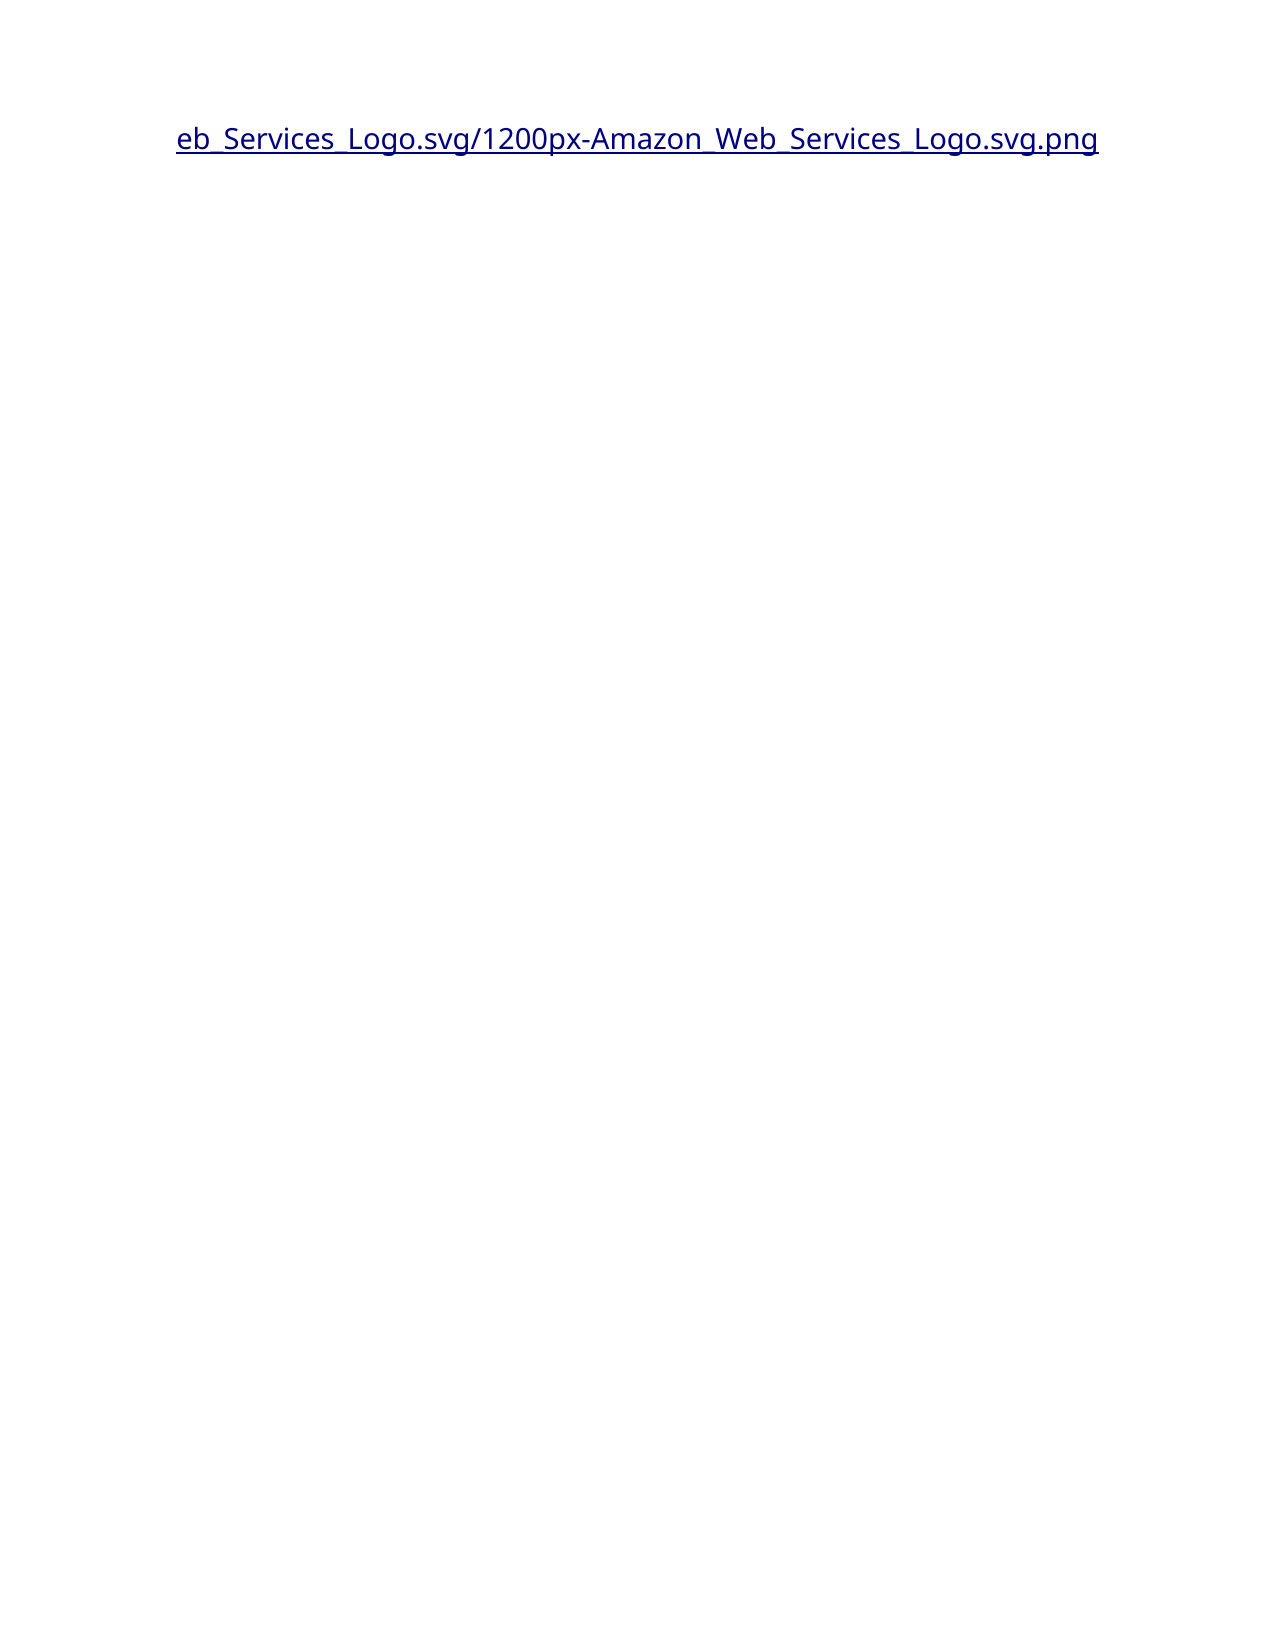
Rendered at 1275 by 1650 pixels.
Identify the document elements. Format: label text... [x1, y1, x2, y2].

text eb_Services_Logo.svg/1200px-Amazon_Web_Services_Logo.svg.png [118, 118, 1157, 158]
